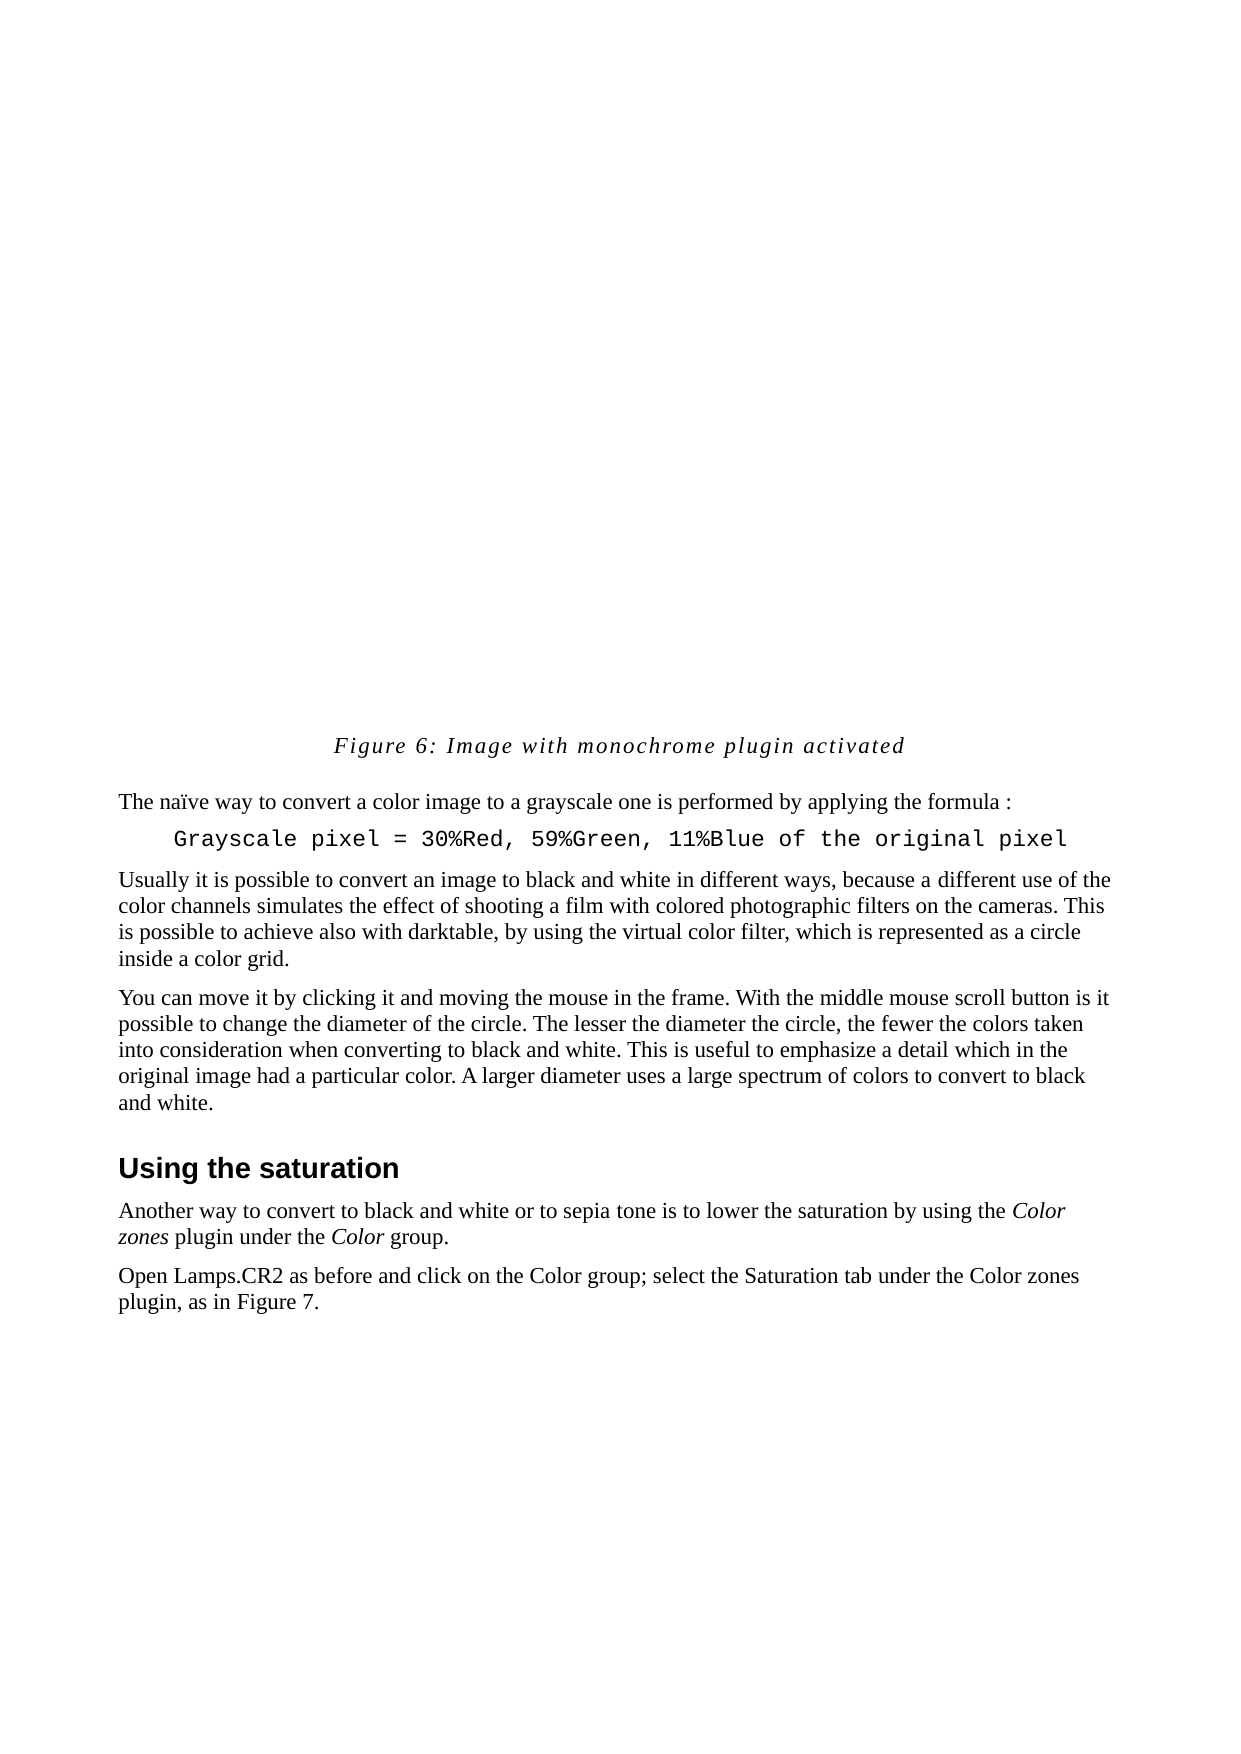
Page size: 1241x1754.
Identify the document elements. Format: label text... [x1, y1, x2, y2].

text You can move it by clicking it and moving the mouse in the frame. With the middle mouse scroll button is it possible to change the diameter of the circle. The lesser the diameter the circle, the fewer the colors taken into consideration when converting to black and white. This is useful to emphasize a detail which in the original image had a particular color. A larger diameter uses a large spectrum of colors to convert to black and white. [118, 983, 1122, 1115]
text Usually it is possible to convert an image to black and white in different ways, because a different use of the color channels simulates the effect of shooting a film with colored photographic filters on the cameras. This is possible to achieve also with darktable, by using the virtual color filter, which is represented as a circle inside a color grid. [118, 866, 1122, 971]
text Grayscale pixel = 30%Red, 59%Green, 11%Blue of the original pixel [118, 827, 1122, 853]
text Open Lamps.CR2 as before and click on the Color group; select the Saturation tab under the Color zones plugin, as in Figure 7. [118, 1262, 1122, 1315]
subtitle Using the saturation [118, 1151, 1122, 1185]
text Another way to convert to black and white or to sepia tone is to lower the saturation by using the Color zones plugin under the Color group. [118, 1197, 1122, 1249]
text The naïve way to convert a color image to a grayscale one is performed by applying the formula : [118, 759, 1122, 815]
text Figure 6: Image with monochrome plugin activated [118, 130, 1122, 759]
text [118, 118, 1122, 130]
